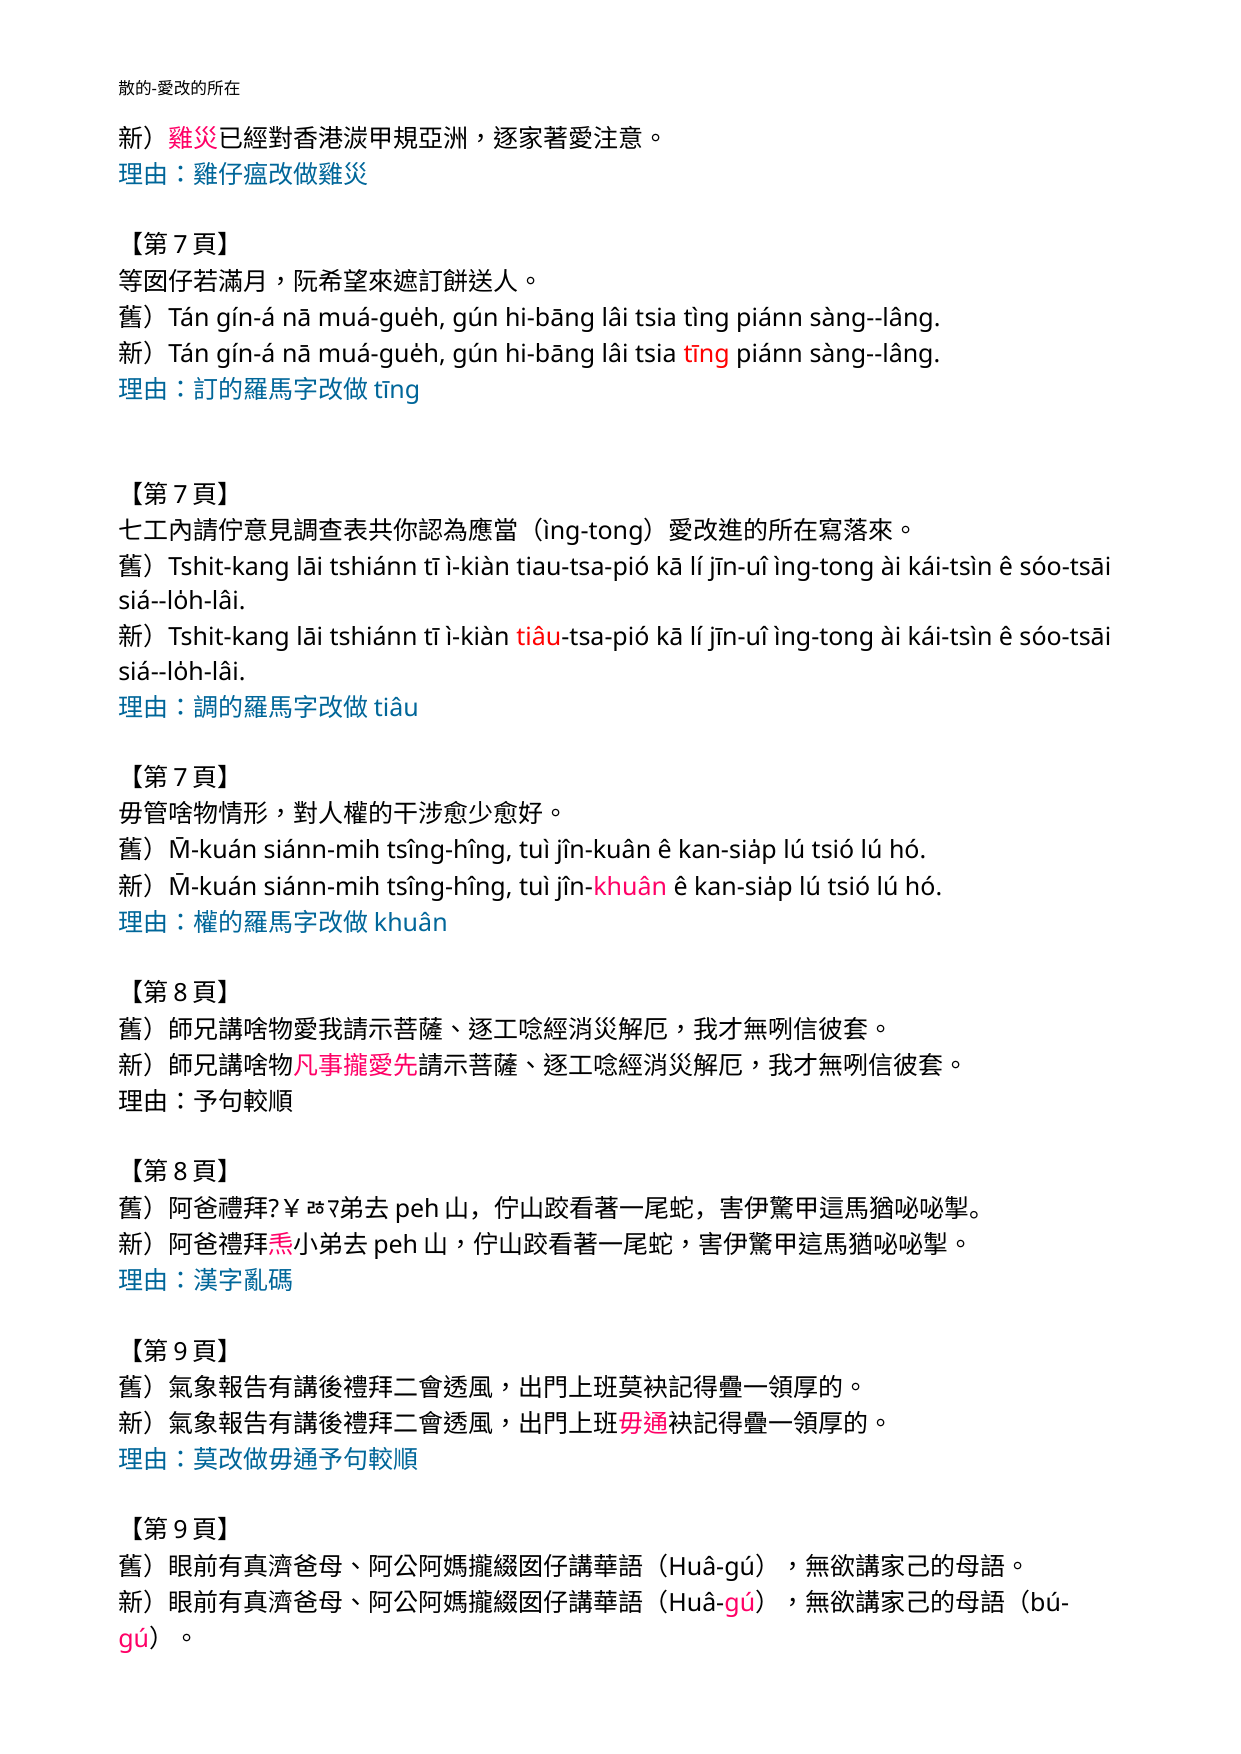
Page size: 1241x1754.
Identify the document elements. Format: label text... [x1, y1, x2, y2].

text 理由：訂的羅馬字改做 tīng [118, 370, 1122, 406]
text 新）眼前有真濟爸母、阿公阿媽攏綴囡仔講華語（Huâ-gú），無欲講家己的母語（bú-gú）。 [118, 1582, 1122, 1655]
text 理由：調的羅馬字改做 tiâu [118, 687, 1122, 723]
text 舊）M̄-kuán siánn-mih tsîng-hîng, tuì jîn-kuân ê kan-sia̍p lú tsió lú hó. [118, 830, 1122, 866]
text 理由：雞仔瘟改做雞災 [118, 154, 1122, 191]
text 【第7頁】 [118, 225, 1122, 261]
text 新）雞災已經對香港湠甲規亞洲，逐家著愛注意。 [118, 118, 1122, 154]
text 理由：予句較順 [118, 1082, 1122, 1118]
text 新）阿爸禮拜𤆬小弟去peh山，佇山跤看著一尾蛇，害伊驚甲這馬猶咇咇掣。 [118, 1224, 1122, 1261]
text 等囡仔若滿月，阮希望來遮訂餅送人。 [118, 261, 1122, 297]
text 【第9頁】 [118, 1331, 1122, 1367]
text 新）氣象報告有講後禮拜二會透風，出門上班毋通袂記得疊一領厚的。 [118, 1403, 1122, 1440]
text 【第8頁】 [118, 973, 1122, 1009]
text 新）M̄-kuán siánn-mih tsîng-hîng, tuì jîn-khuân ê kan-sia̍p lú tsió lú hó. [118, 866, 1122, 902]
text 【第9頁】 [118, 1510, 1122, 1546]
text 舊）師兄講啥物愛我請示菩薩、逐工唸經消災解厄，我才無咧信彼套。 [118, 1009, 1122, 1045]
text 【第8頁】 [118, 1152, 1122, 1188]
text 舊）眼前有真濟爸母、阿公阿媽攏綴囡仔講華語（Huâ-gú），無欲講家己的母語。 [118, 1546, 1122, 1582]
text 理由：權的羅馬字改做 khuân [118, 902, 1122, 939]
text 【第7頁】 [118, 757, 1122, 794]
text 理由：漢字亂碼 [118, 1261, 1122, 1297]
text 舊）阿爸禮拜?￥ﾰﾏ弟去peh山，佇山跤看著一尾蛇，害伊驚甲這馬猶咇咇掣。 [118, 1188, 1122, 1224]
text 理由：莫改做毋通予句較順 [118, 1440, 1122, 1476]
text 舊）Tán gín-á nā muá-gue̍h, gún hi-bāng lâi tsia tìng piánn sàng--lâng. [118, 297, 1122, 333]
text 新）師兄講啥物凡事攏愛先請示菩薩、逐工唸經消災解厄，我才無咧信彼套。 [118, 1045, 1122, 1082]
text 舊）氣象報告有講後禮拜二會透風，出門上班莫袂記得疊一領厚的。 [118, 1367, 1122, 1403]
text 毋管啥物情形，對人權的干涉愈少愈好。 [118, 794, 1122, 830]
text 舊）Tshit-kang lāi tshiánn tī ì-kiàn tiau-tsa-pió kā lí jīn-uî ìng-tong ài kái-tsìn ê sóo-tsāi siá--lo̍h-lâi. [118, 547, 1122, 617]
text 新）Tshit-kang lāi tshiánn tī ì-kiàn tiâu-tsa-pió kā lí jīn-uî ìng-tong ài kái-tsìn ê sóo-tsāi siá--lo̍h-lâi. [118, 617, 1122, 687]
text 【第7頁】 [118, 474, 1122, 510]
text 新）Tán gín-á nā muá-gue̍h, gún hi-bāng lâi tsia tīng piánn sàng--lâng. [118, 333, 1122, 370]
text 七工內請佇意見調查表共你認為應當（ìng-tong）愛改進的所在寫落來。 [118, 510, 1122, 547]
